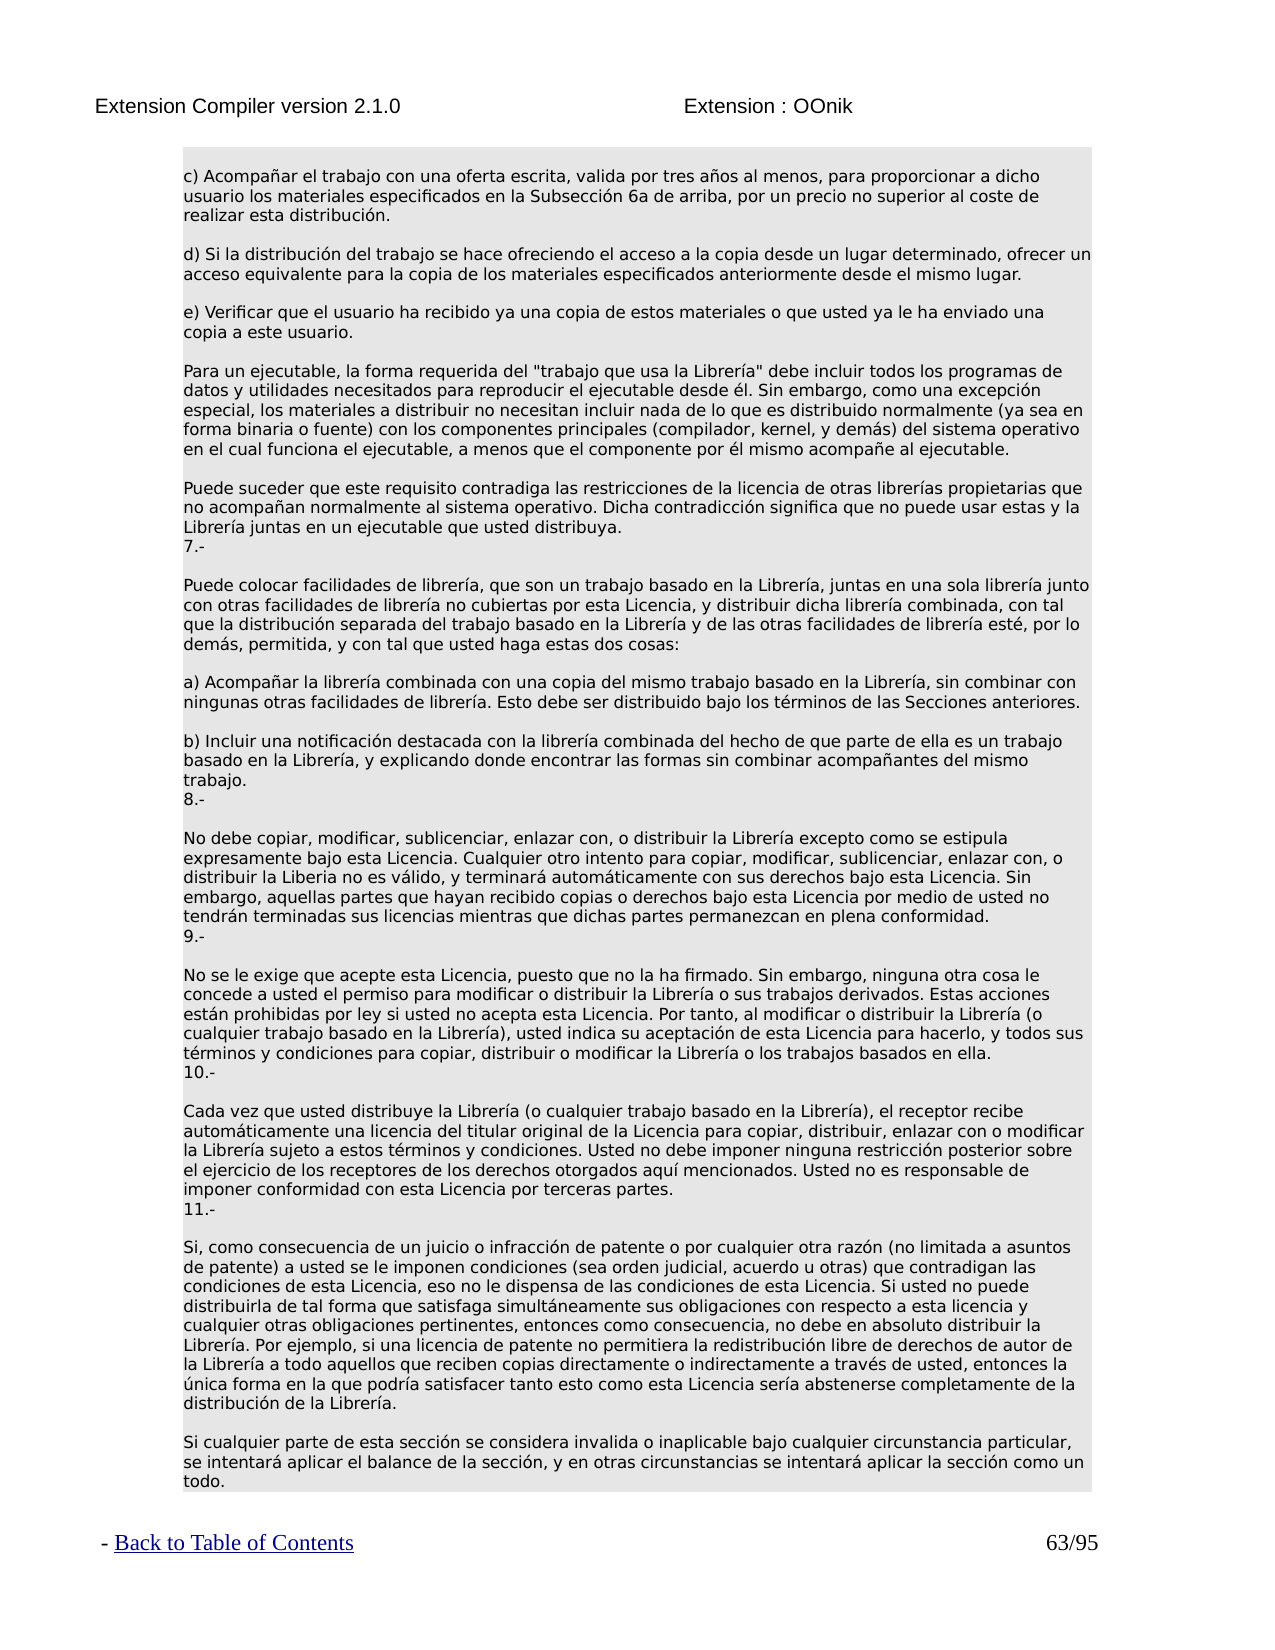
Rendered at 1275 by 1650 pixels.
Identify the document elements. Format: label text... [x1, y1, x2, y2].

text e) Verificar que el usuario ha recibido ya una copia de estos materiales o que usted ya le ha enviado una copia a este usuario. [183, 303, 1092, 342]
text 8.- [183, 790, 1092, 810]
text b) Incluir una notificación destacada con la librería combinada del hecho de que parte de ella es un trabajo basado en la Librería, y explicando donde encontrar las formas sin combinar acompañantes del mismo trabajo. [183, 732, 1092, 790]
text c) Acompañar el trabajo con una oferta escrita, valida por tres años al menos, para proporcionar a dicho usuario los materiales especificados en la Subsección 6a de arriba, por un precio no superior al coste de realizar esta distribución. [183, 167, 1092, 225]
text Si cualquier parte de esta sección se considera invalida o inaplicable bajo cualquier circunstancia particular, se intentará aplicar el balance de la sección, y en otras circunstancias se intentará aplicar la sección como un todo. [183, 1433, 1092, 1492]
text 7.- [183, 537, 1092, 557]
text Para un ejecutable, la forma requerida del "trabajo que usa la Librería" debe incluir todos los programas de datos y utilidades necesitados para reproducir el ejecutable desde él. Sin embargo, como una excepción especial, los materiales a distribuir no necesitan incluir nada de lo que es distribuido normalmente (ya sea en forma binaria o fuente) con los componentes principales (compilador, kernel, y demás) del sistema operativo en el cual funciona el ejecutable, a menos que el componente por él mismo acompañe al ejecutable. [183, 362, 1092, 459]
text d) Si la distribución del trabajo se hace ofreciendo el acceso a la copia desde un lugar determinado, ofrecer un acceso equivalente para la copia de los materiales especificados anteriormente desde el mismo lugar. [183, 245, 1092, 284]
text 11.- [183, 1199, 1092, 1219]
text Puede suceder que este requisito contradiga las restricciones de la licencia de otras librerías propietarias que no acompañan normalmente al sistema operativo. Dicha contradicción significa que no puede usar estas y la Librería juntas en un ejecutable que usted distribuya. [183, 479, 1092, 537]
text Cada vez que usted distribuye la Librería (o cualquier trabajo basado en la Librería), el receptor recibe automáticamente una licencia del titular original de la Licencia para copiar, distribuir, enlazar con o modificar la Librería sujeto a estos términos y condiciones. Usted no debe imponer ninguna restricción posterior sobre el ejercicio de los receptores de los derechos otorgados aquí mencionados. Usted no es responsable de imponer conformidad con esta Licencia por terceras partes. [183, 1102, 1092, 1199]
text 10.- [183, 1063, 1092, 1082]
text No debe copiar, modificar, sublicenciar, enlazar con, o distribuir la Librería excepto como se estipula expresamente bajo esta Licencia. Cualquier otro intento para copiar, modificar, sublicenciar, enlazar con, o distribuir la Liberia no es válido, y terminará automáticamente con sus derechos bajo esta Licencia. Sin embargo, aquellas partes que hayan recibido copias o derechos bajo esta Licencia por medio de usted no tendrán terminadas sus licencias mientras que dichas partes permanezcan en plena conformidad. [183, 829, 1092, 927]
text 9.- [183, 927, 1092, 946]
text Puede colocar facilidades de librería, que son un trabajo basado en la Librería, juntas en una sola librería junto con otras facilidades de librería no cubiertas por esta Licencia, y distribuir dicha librería combinada, con tal que la distribución separada del trabajo basado en la Librería y de las otras facilidades de librería esté, por lo demás, permitida, y con tal que usted haga estas dos cosas: [183, 576, 1092, 654]
text No se le exige que acepte esta Licencia, puesto que no la ha firmado. Sin embargo, ninguna otra cosa le concede a usted el permiso para modificar o distribuir la Librería o sus trabajos derivados. Estas acciones están prohibidas por ley si usted no acepta esta Licencia. Por tanto, al modificar o distribuir la Librería (o cualquier trabajo basado en la Librería), usted indica su aceptación de esta Licencia para hacerlo, y todos sus términos y condiciones para copiar, distribuir o modificar la Librería o los trabajos basados en ella. [183, 966, 1092, 1063]
text Si, como consecuencia de un juicio o infracción de patente o por cualquier otra razón (no limitada a asuntos de patente) a usted se le imponen condiciones (sea orden judicial, acuerdo u otras) que contradigan las condiciones de esta Licencia, eso no le dispensa de las condiciones de esta Licencia. Si usted no puede distribuirla de tal forma que satisfaga simultáneamente sus obligaciones con respecto a esta licencia y cualquier otras obligaciones pertinentes, entonces como consecuencia, no debe en absoluto distribuir la Librería. Por ejemplo, si una licencia de patente no permitiera la redistribución libre de derechos de autor de la Librería a todo aquellos que reciben copias directamente o indirectamente a través de usted, entonces la única forma en la que podría satisfacer tanto esto como esta Licencia sería abstenerse completamente de la distribución de la Librería. [183, 1238, 1092, 1414]
text a) Acompañar la librería combinada con una copia del mismo trabajo basado en la Librería, sin combinar con ningunas otras facilidades de librería. Esto debe ser distribuido bajo los términos de las Secciones anteriores. [183, 673, 1092, 712]
